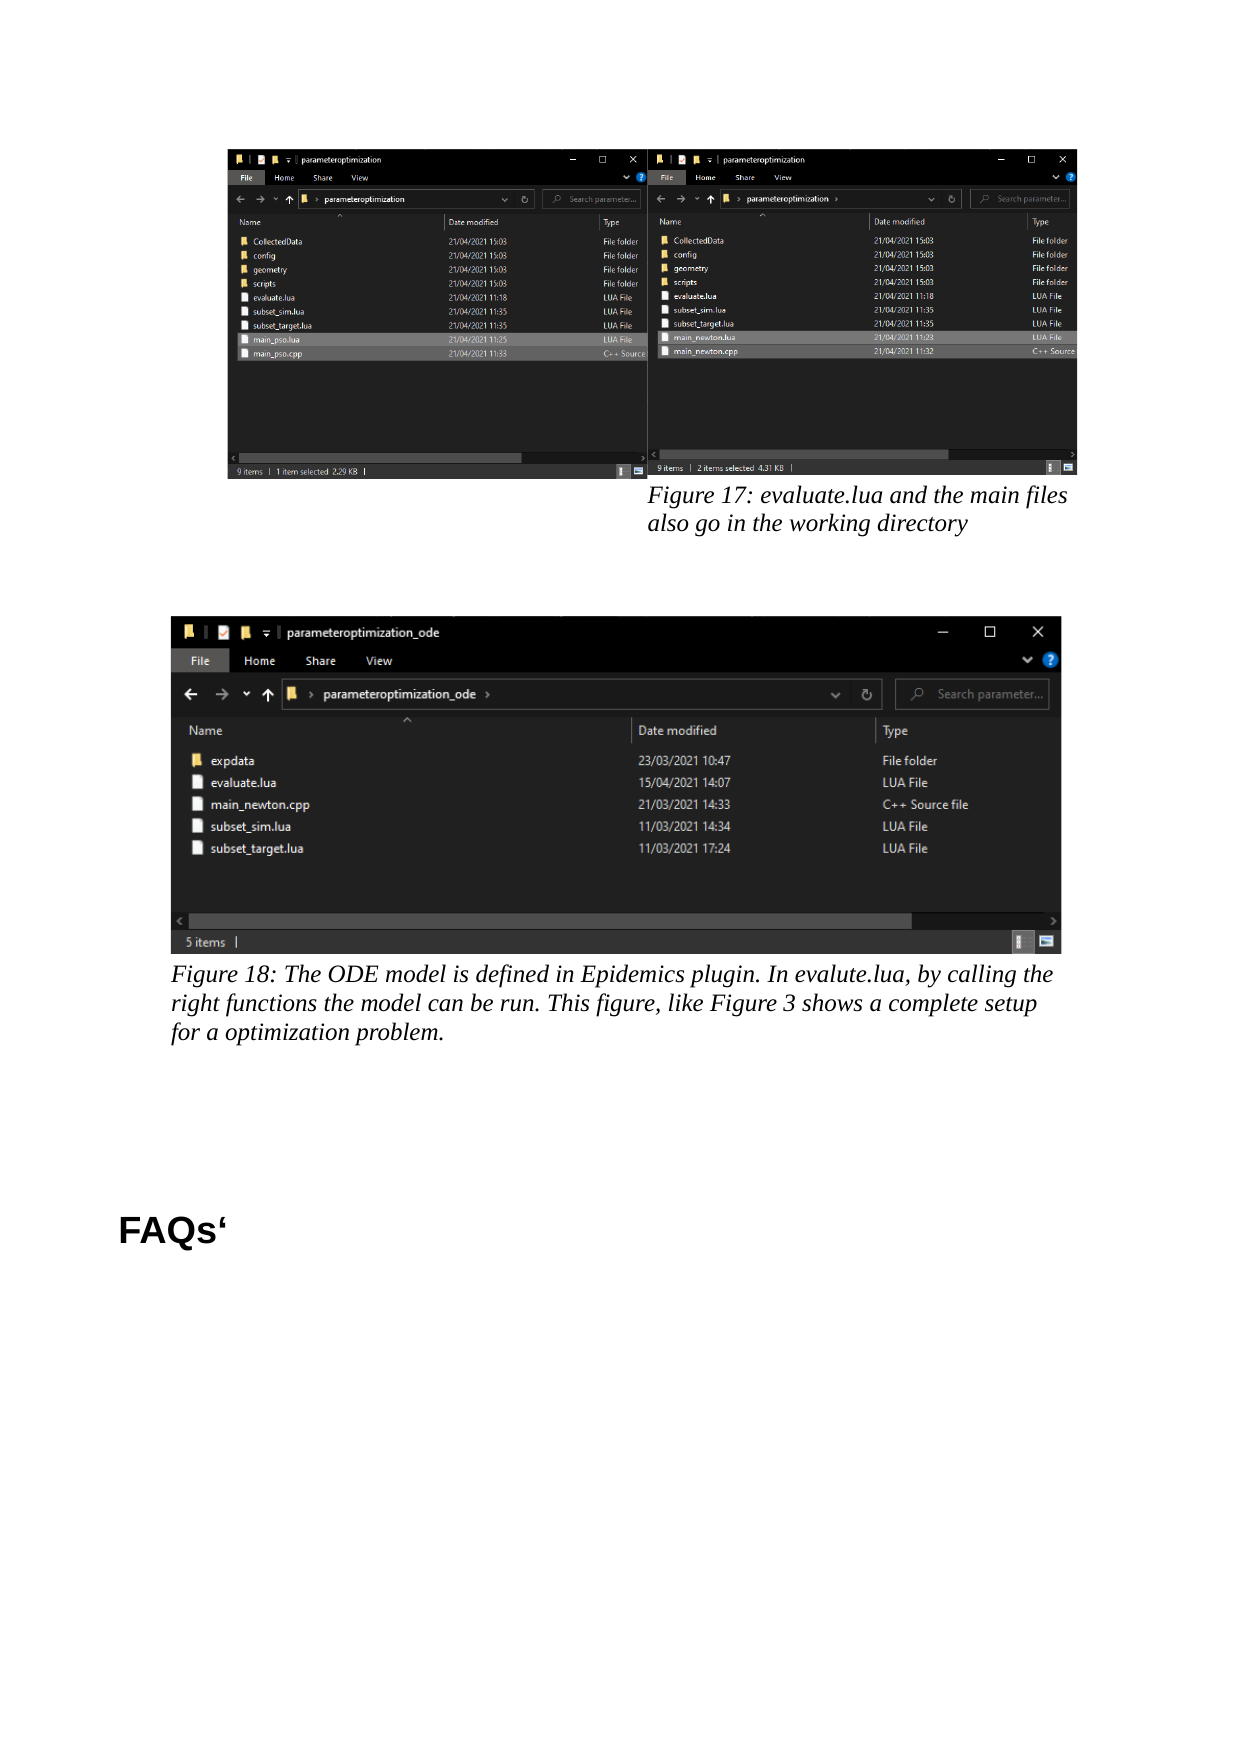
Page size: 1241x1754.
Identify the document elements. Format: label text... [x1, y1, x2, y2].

text Figure 17: evaluate.lua and the main files also go in the working directory [647, 475, 1077, 537]
subtitle FAQs‘ [118, 1208, 1122, 1252]
picture [170, 616, 1062, 954]
picture [227, 149, 1078, 479]
text Figure 18: The ODE model is defined in Epidemics plugin. In evalute.lua, by calling the right functions the model can be run. This figure, like Figure 3 shows a complete setup for a optimization problem. [171, 954, 1061, 1046]
